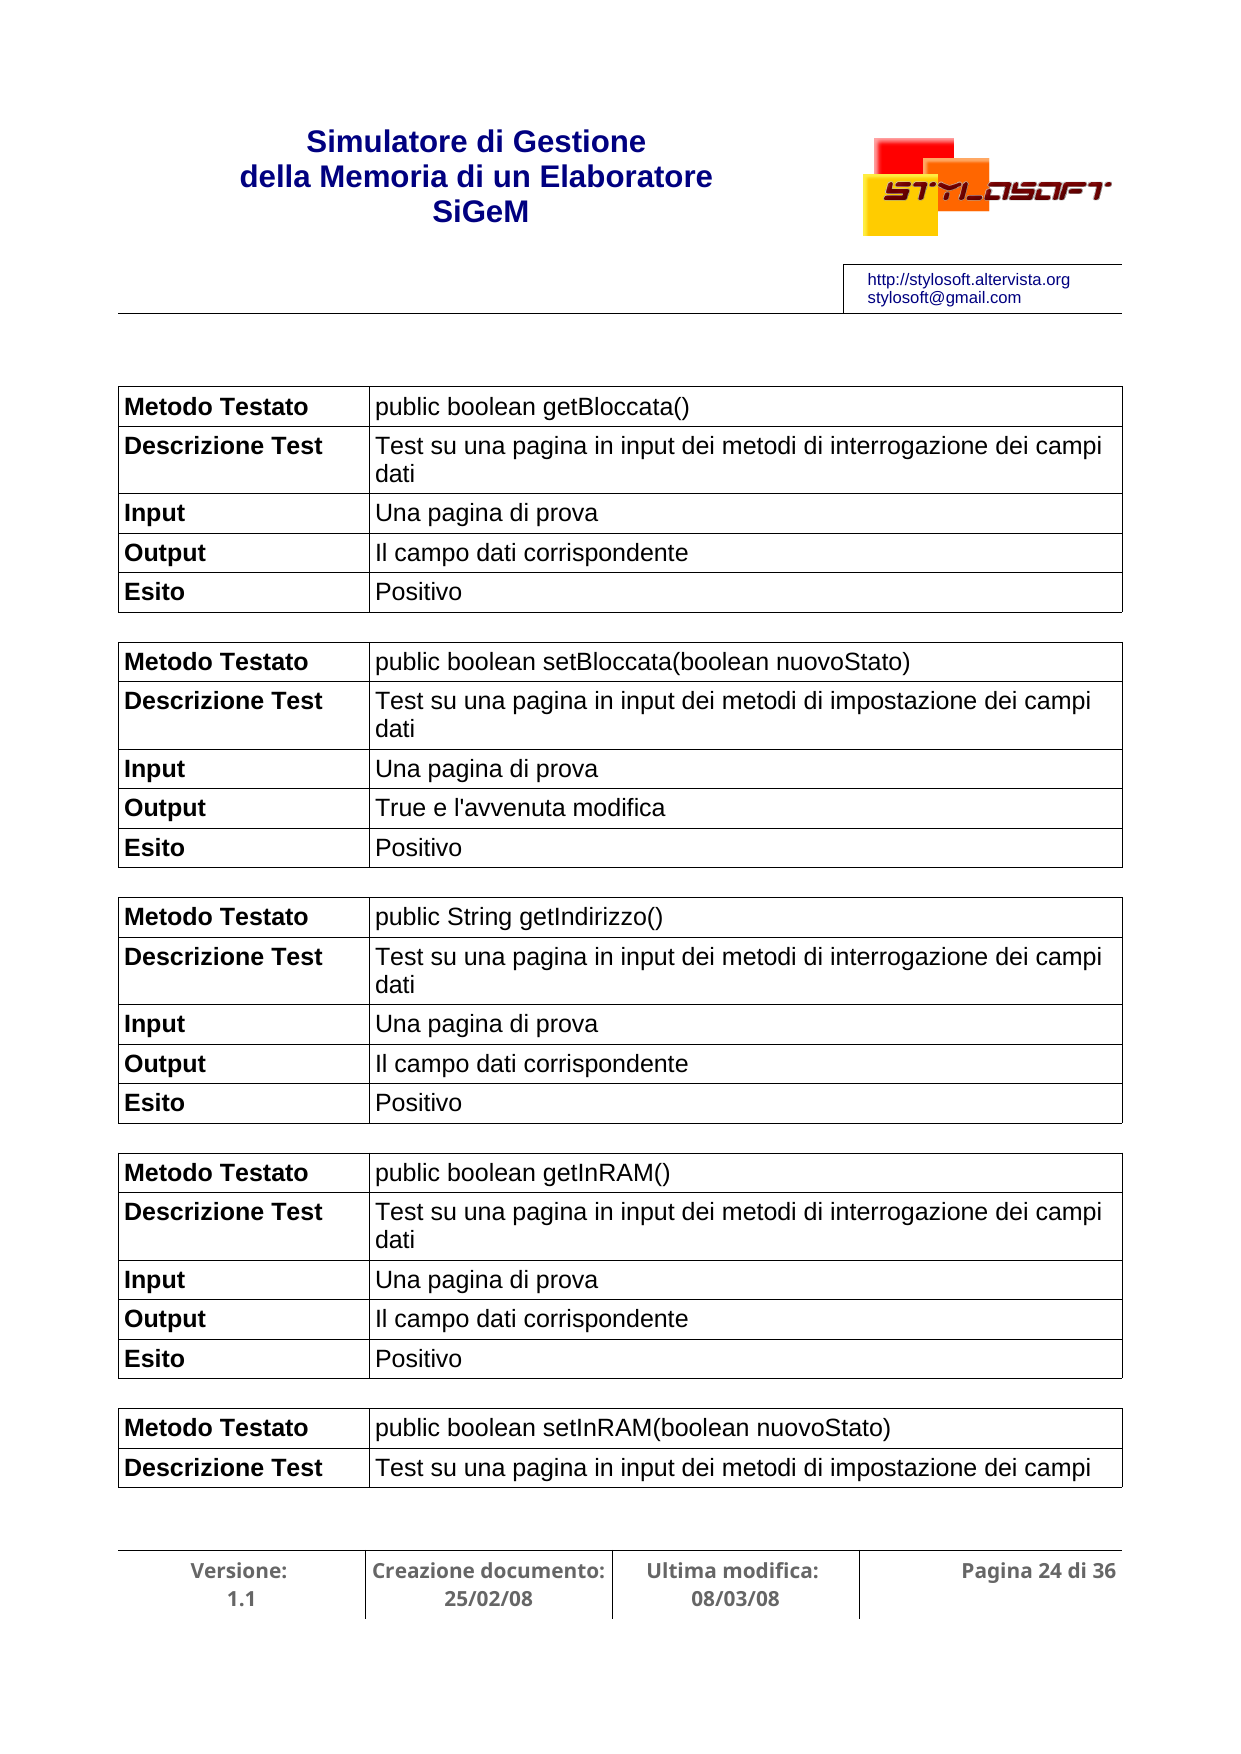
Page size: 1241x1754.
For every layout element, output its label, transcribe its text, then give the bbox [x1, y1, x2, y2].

table_cell Il campo dati corrispondente [370, 1045, 1122, 1083]
table_header Metodo Testato [119, 898, 369, 937]
table_cell Descrizione Test [119, 427, 369, 493]
table_cell Output [119, 1045, 369, 1083]
table_header public boolean getInRAM() [370, 1154, 1122, 1192]
picture [848, 123, 1117, 247]
table_cell Positivo [370, 829, 1122, 867]
table_cell Descrizione Test [119, 1193, 369, 1259]
table_header Metodo Testato [119, 387, 369, 426]
table_cell Esito [119, 1084, 369, 1123]
table_cell Una pagina di prova [370, 1005, 1122, 1044]
table_cell Il campo dati corrispondente [370, 534, 1122, 572]
table_header Metodo Testato [119, 643, 369, 681]
table_cell Test su una pagina in input dei metodi di interrogazione dei campi dati [370, 427, 1122, 493]
table_cell Il campo dati corrispondente [370, 1300, 1122, 1338]
table_header public boolean getBloccata() [370, 387, 1122, 426]
table_cell Test su una pagina in input dei metodi di impostazione dei campi dati [370, 682, 1122, 749]
table_cell Una pagina di prova [370, 750, 1122, 788]
table_cell Test su una pagina in input dei metodi di interrogazione dei campi dati [370, 1193, 1122, 1259]
table_cell Esito [119, 573, 369, 612]
table_cell Una pagina di prova [370, 1261, 1122, 1299]
table_cell Input [119, 494, 369, 533]
table_cell Descrizione Test [119, 1449, 369, 1487]
table_cell Test su una pagina in input dei metodi di interrogazione dei campi dati [370, 938, 1122, 1004]
table_cell Positivo [370, 1084, 1122, 1123]
table_cell Descrizione Test [119, 682, 369, 749]
table_cell Input [119, 750, 369, 788]
table_cell Esito [119, 1340, 369, 1378]
table_cell Positivo [370, 573, 1122, 612]
table_cell Output [119, 534, 369, 572]
table_cell Output [119, 789, 369, 828]
table_cell Esito [119, 829, 369, 867]
table_cell True e l'avvenuta modifica [370, 789, 1122, 828]
table_cell Una pagina di prova [370, 494, 1122, 533]
table_cell Positivo [370, 1340, 1122, 1378]
table_cell Descrizione Test [119, 938, 369, 1004]
table_cell Output [119, 1300, 369, 1338]
table_header public boolean setBloccata(boolean nuovoStato) [370, 643, 1122, 681]
table_header public String getIndirizzo() [370, 898, 1122, 937]
table_cell Input [119, 1261, 369, 1299]
table_cell Input [119, 1005, 369, 1044]
table_header public boolean setInRAM(boolean nuovoStato) [370, 1409, 1122, 1448]
table_header Metodo Testato [119, 1409, 369, 1448]
table_header Metodo Testato [119, 1154, 369, 1192]
table_cell Test su una pagina in input dei metodi di impostazione dei campi [370, 1449, 1122, 1487]
